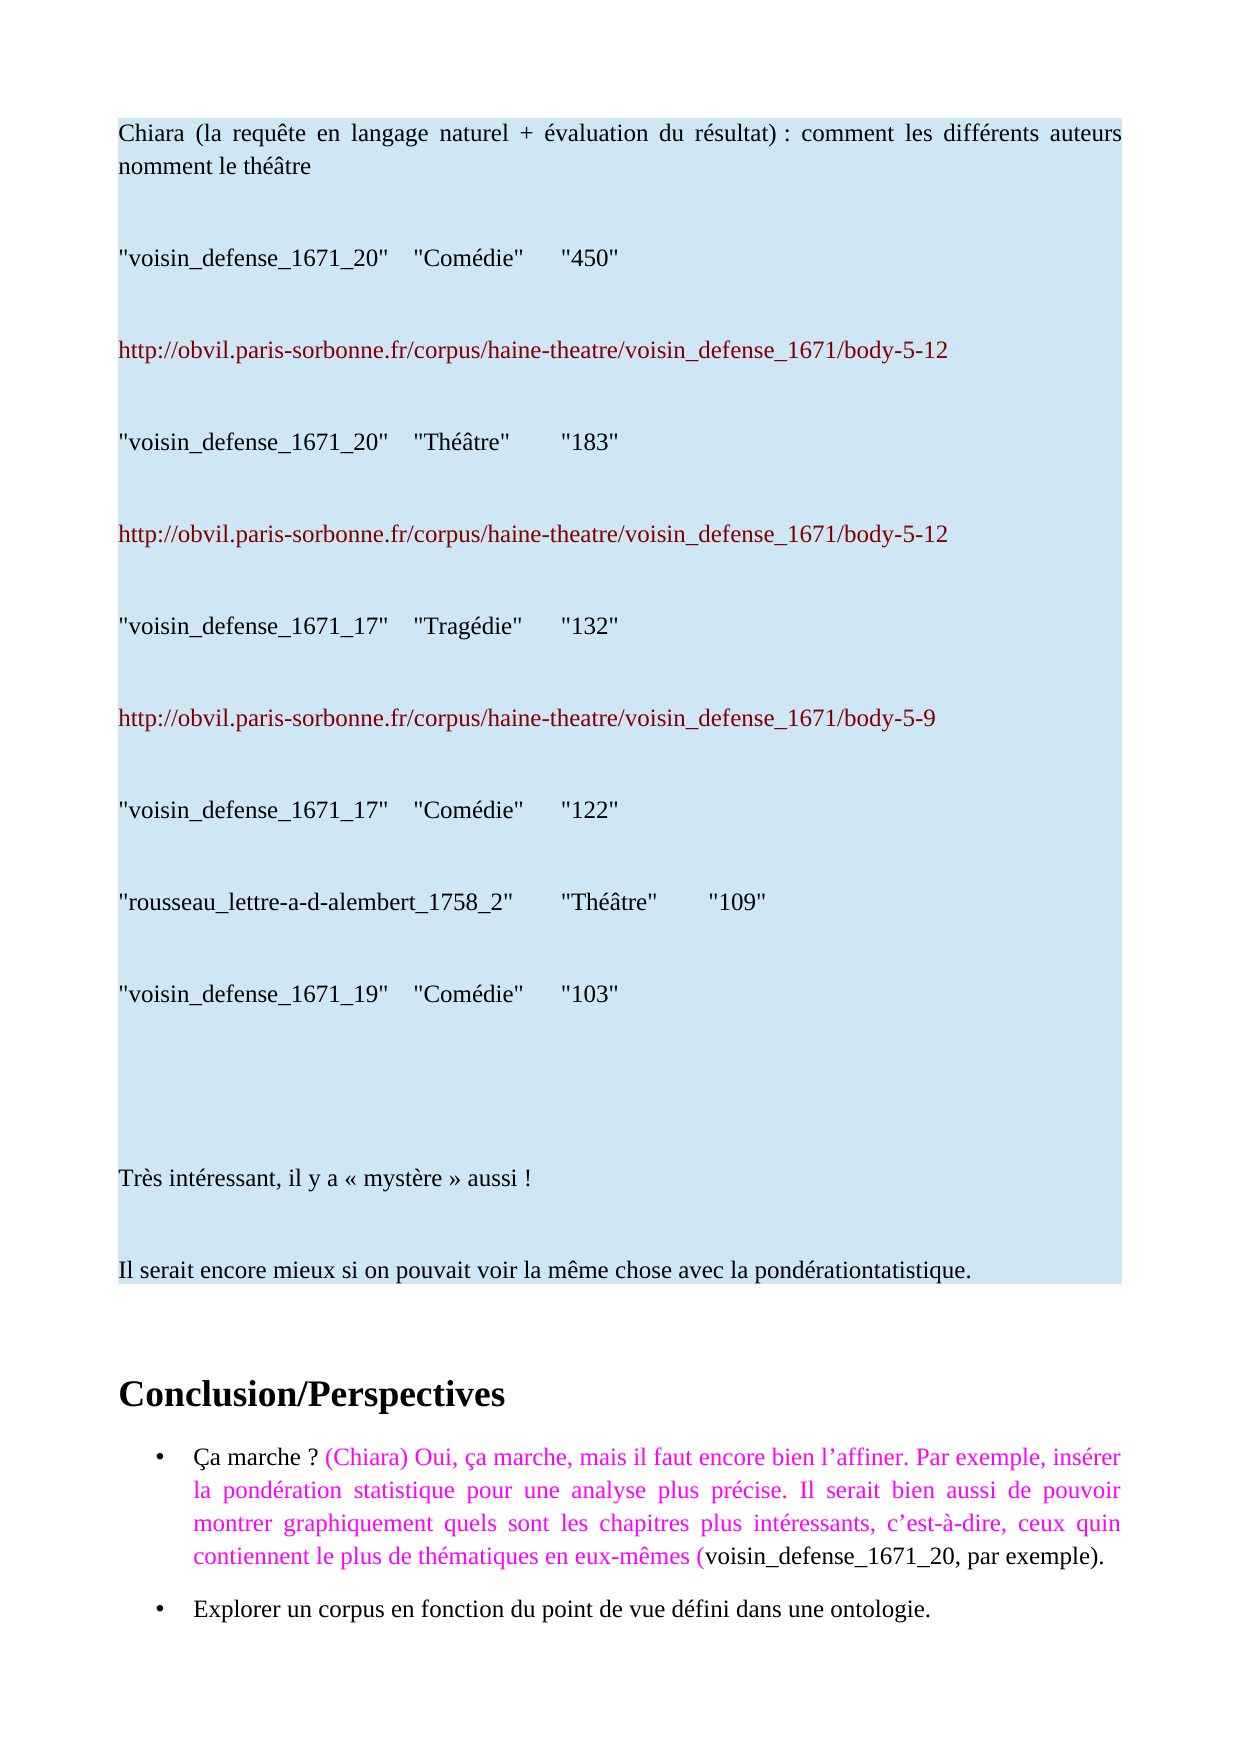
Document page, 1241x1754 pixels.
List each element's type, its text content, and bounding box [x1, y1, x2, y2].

text http://obvil.paris-sorbonne.fr/corpus/haine-theatre/voisin_defense_1671/body-5-9 [118, 703, 1122, 732]
text http://obvil.paris-sorbonne.fr/corpus/haine-theatre/voisin_defense_1671/body-5-12 [118, 335, 1122, 364]
text "voisin_defense_1671_20" "Comédie" "450" [118, 243, 1122, 272]
list Explorer un corpus en fonction du point de vue défini dans une ontologie. [156, 1594, 1122, 1623]
text "voisin_defense_1671_19" "Comédie" "103" [118, 979, 1122, 1008]
text Il serait encore mieux si on pouvait voir la même chose avec la pondérationtatistique. [118, 1255, 1122, 1284]
text http://obvil.paris-sorbonne.fr/corpus/haine-theatre/voisin_defense_1671/body-5-12 [118, 519, 1122, 548]
text "voisin_defense_1671_20" "Théâtre" "183" [118, 427, 1122, 456]
text Très intéressant, il y a « mystère » aussi ! [118, 1163, 1122, 1192]
text "rousseau_lettre-a-d-alembert_1758_2" "Théâtre" "109" [118, 887, 1122, 916]
subtitle Conclusion/Perspectives [118, 1371, 1122, 1414]
text "voisin_defense_1671_17" "Comédie" "122" [118, 795, 1122, 824]
list Ça marche ? (Chiara) Oui, ça marche, mais il faut encore bien l’affiner. Par exemple, insérer la pondération statistique pour une analyse plus précise. Il serait bien aussi de pouvoir montrer graphiquement quels sont les chapitres plus intéressants, c’est-à-dire, ceux quin contiennent le plus de thématiques en eux-mêmes (voisin_defense_1671_20, par exemple). [156, 1442, 1122, 1569]
text Chiara (la requête en langage naturel + évaluation du résultat) : comment les différents auteurs nomment le théâtre [118, 118, 1122, 180]
text "voisin_defense_1671_17" "Tragédie" "132" [118, 611, 1122, 640]
